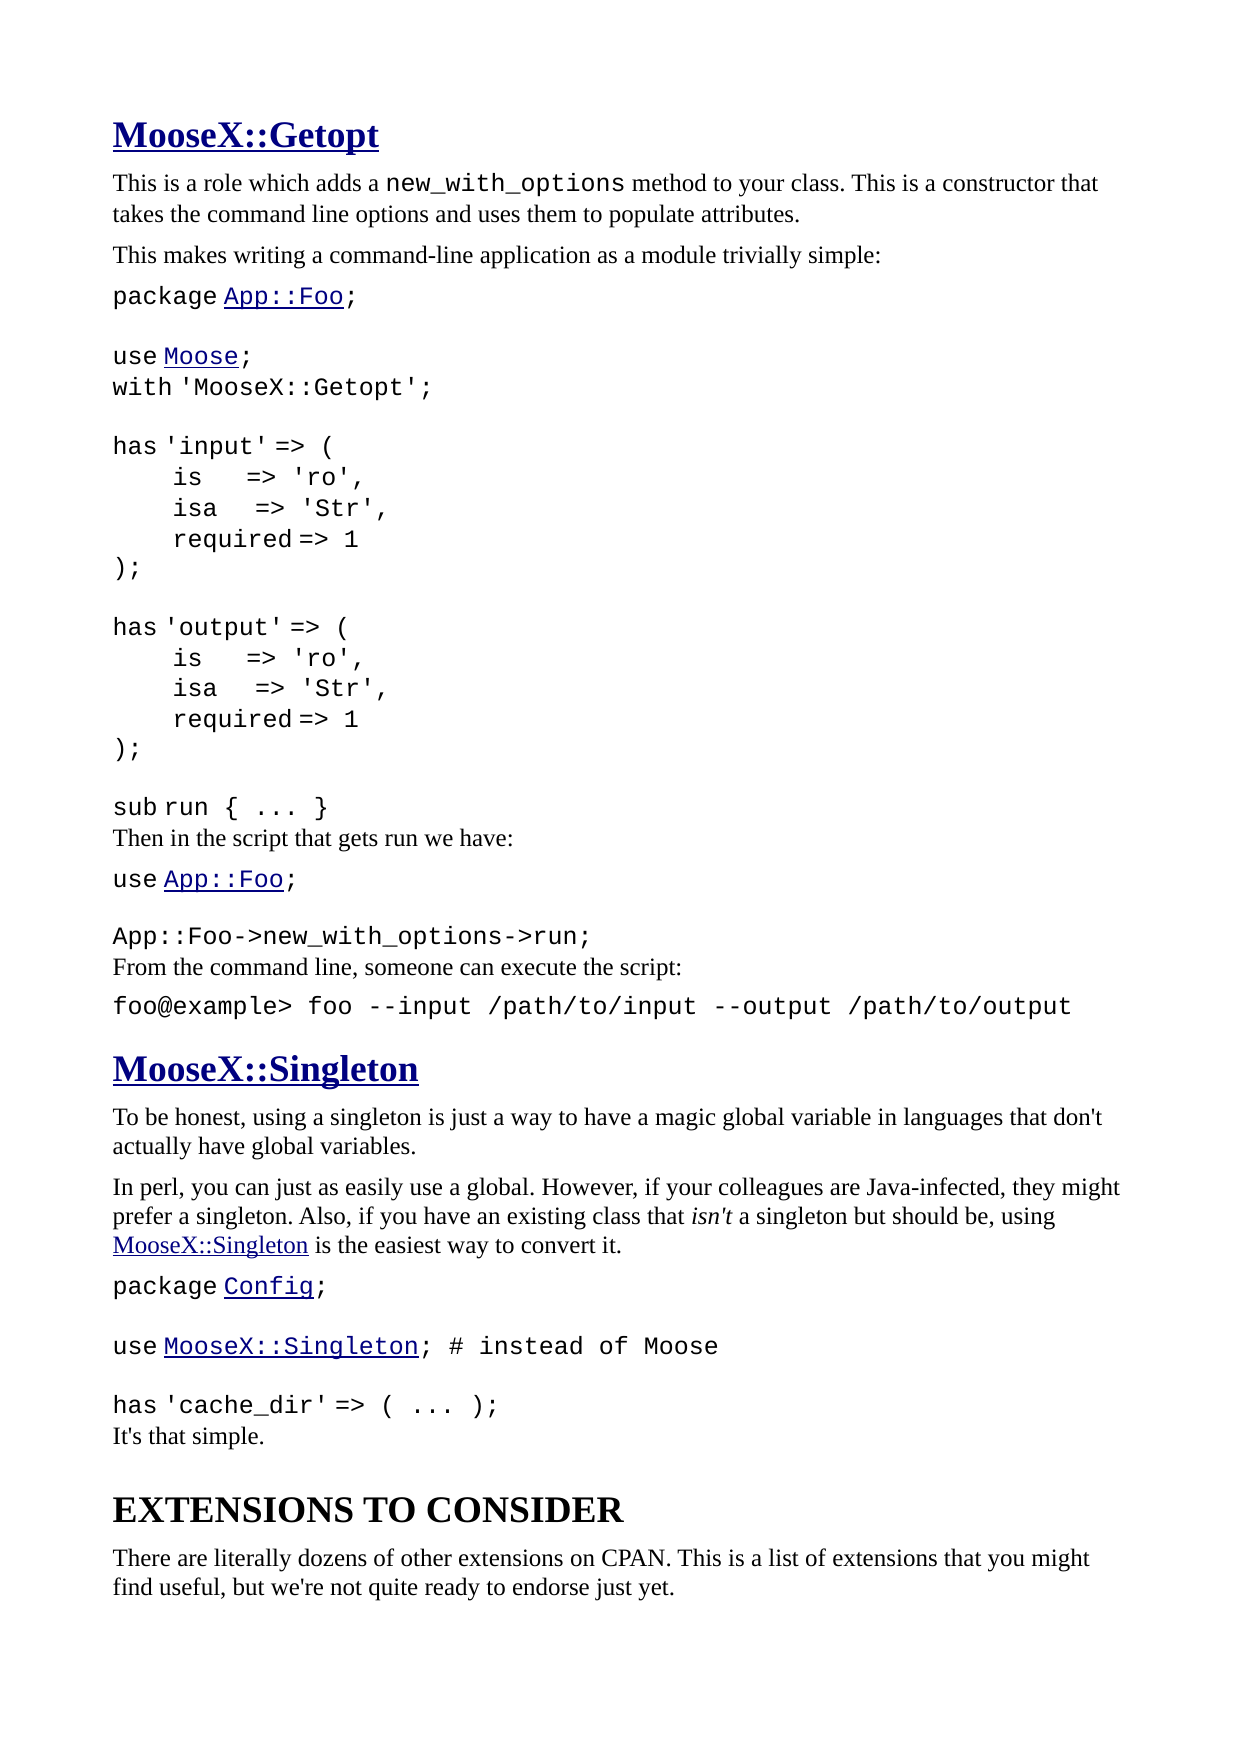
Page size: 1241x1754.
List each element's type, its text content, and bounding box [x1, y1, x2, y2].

subtitle MooseX::Getopt [112, 112, 1128, 156]
text This is a role which adds a new_with_options method to your class. This is a constructor that takes the command line options and uses them to populate attributes. [112, 168, 1128, 228]
text Then in the script that gets run we have: [112, 823, 1128, 852]
text There are literally dozens of other extensions on CPAN. This is a list of extensions that you might find useful, but we're not quite ready to endorse just yet. [112, 1543, 1128, 1601]
subtitle EXTENSIONS TO CONSIDER [112, 1487, 1128, 1531]
text This makes writing a command-line application as a module trivially simple: [112, 240, 1128, 269]
text To be honest, using a singleton is just a way to have a magic global variable in languages that don't actually have global variables. [112, 1102, 1128, 1160]
table_header foo@example> foo --input /path/to/input --output /path/to/output [113, 994, 1086, 1022]
text From the command line, someone can execute the script: [112, 952, 1128, 981]
text In perl, you can just as easily use a global. However, if your colleagues are Java-infected, they might prefer a singleton. Also, if you have an existing class that isn't a singleton but should be, using MooseX::Singleton is the easiest way to convert it. [112, 1172, 1128, 1259]
text It's that simple. [112, 1421, 1128, 1450]
table_header package Config; use MooseX::Singleton; # instead of Moose has 'cache_dir' => ( ... ); [113, 1271, 727, 1421]
subtitle MooseX::Singleton [112, 1047, 1128, 1090]
table_header package App::Foo; use Moose; with 'MooseX::Getopt'; has 'input' => ( is => 'ro', isa => 'Str', required => 1 ); has 'output' => ( is => 'ro', isa => 'Str', required => 1 ); sub run { ... } [113, 281, 439, 823]
table_header use App::Foo; App::Foo->new_with_options->run; [113, 864, 602, 952]
